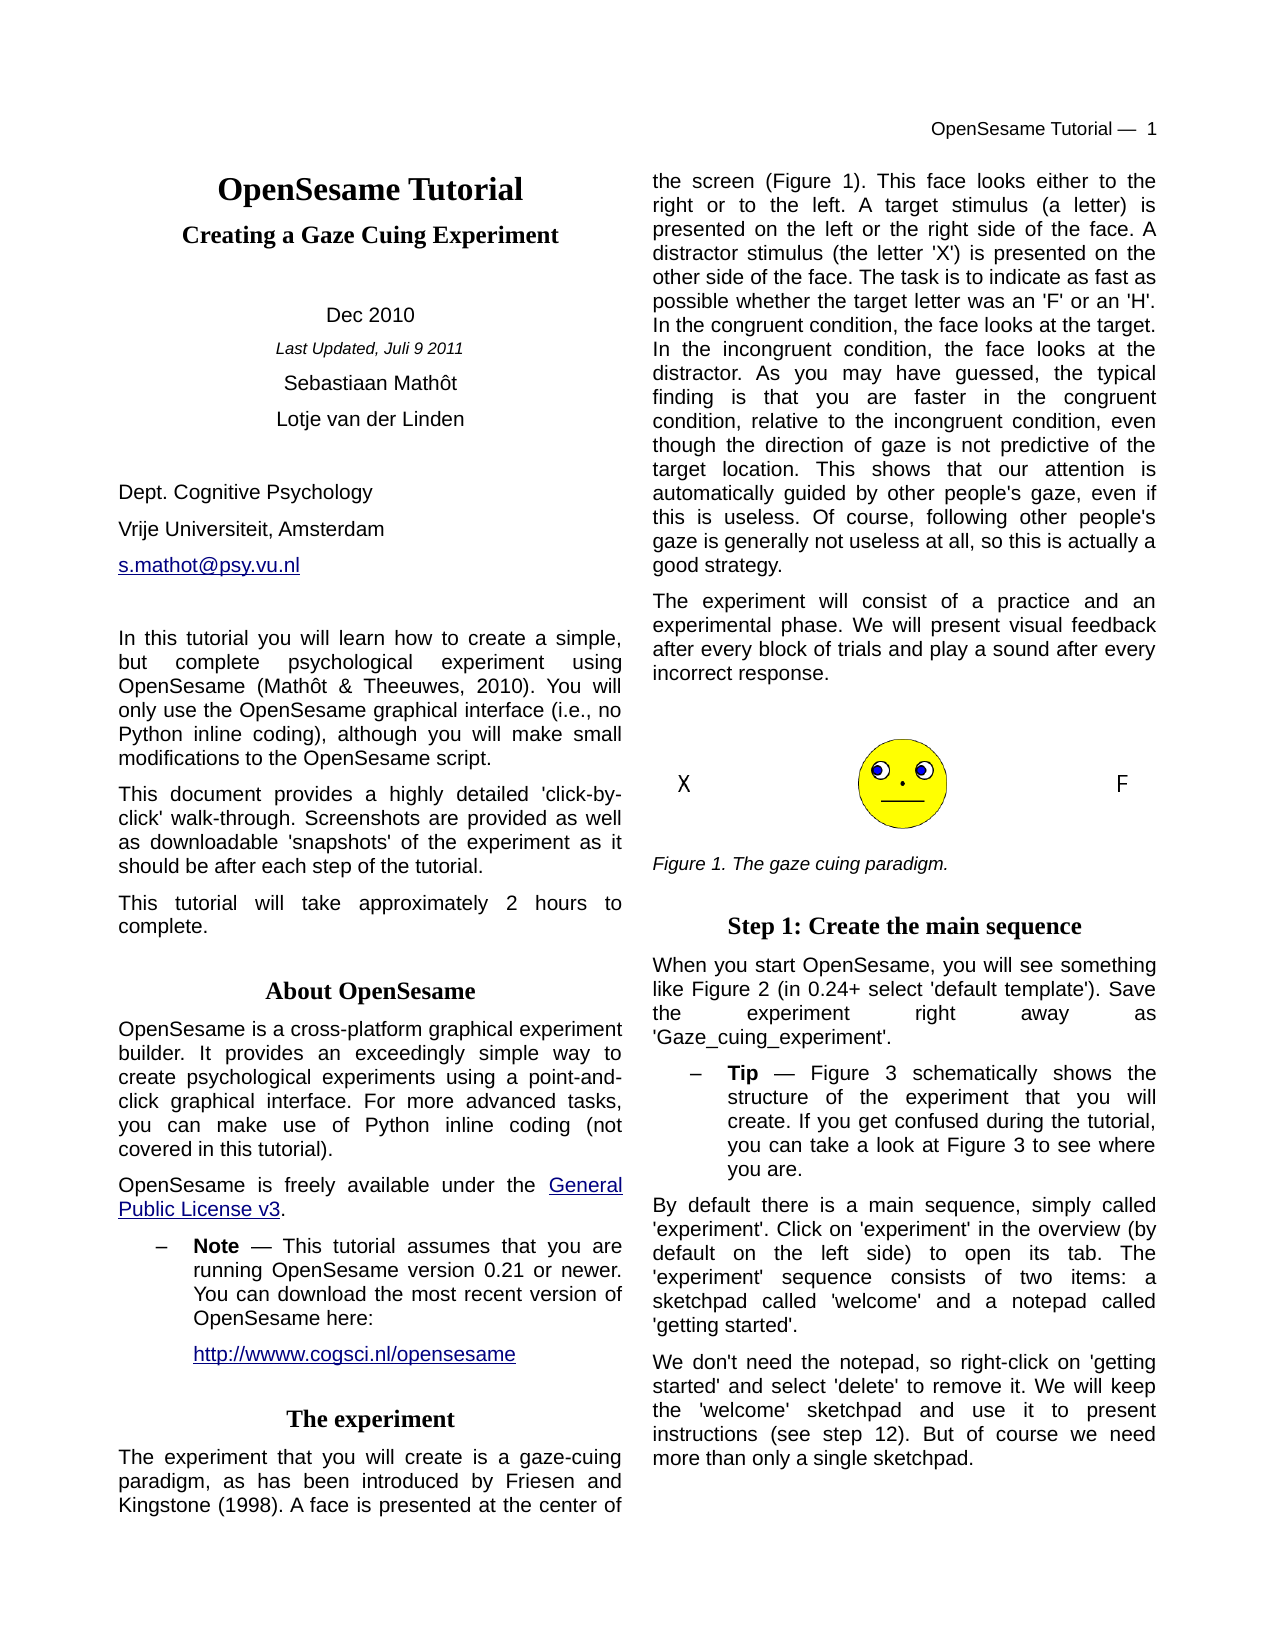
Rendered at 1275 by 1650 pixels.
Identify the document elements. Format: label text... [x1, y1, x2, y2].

text By default there is a main sequence, simply called 'experiment'. Click on 'experiment' in the overview (by default on the left side) to open its tab. The 'experiment' sequence consists of two items: a sketchpad called 'welcome' and a notepad called 'getting started'. [652, 1193, 1157, 1337]
text Lotje van der Linden [118, 407, 622, 431]
subtitle The experiment [118, 1404, 622, 1432]
list Note — This tutorial assumes that you are running OpenSesame version 0.21 or newer. You can download the most recent version of OpenSesame here: [156, 1234, 622, 1330]
text Dec 2010 [118, 302, 622, 326]
text This tutorial will take approximately 2 hours to complete. [118, 890, 622, 938]
text OpenSesame is a cross-platform graphical experiment builder. It provides an exceedingly simple way to create psychological experiments using a point-and-click graphical interface. For more advanced tasks, you can make use of Python inline coding (not covered in this tutorial). [118, 1017, 622, 1161]
text Creating a Gaze Cuing Experiment [118, 220, 622, 249]
text When you start OpenSesame, you will see something like Figure 2 (in 0.24+ select 'default template'). Save the experiment right away as 'Gaze_cuing_experiment'. [652, 953, 1157, 1048]
subtitle About OpenSesame [118, 976, 622, 1004]
text OpenSesame is freely available under the General Public License v3. [118, 1173, 622, 1221]
text We don't need the notepad, so right-click on 'getting started' and select 'delete' to remove it. We will keep the 'welcome' sketchpad and use it to present instructions (see step 12). But of course we need more than only a single sketchpad. [652, 1349, 1157, 1469]
text OpenSesame Tutorial [118, 169, 622, 207]
text Dept. Cognitive Psychology [118, 480, 622, 504]
text The experiment that you will create is a gaze-cuing paradigm, as has been introduced by Friesen and Kingstone (1998). A face is presented at the center of [118, 1445, 622, 1517]
text Last Updated, Juli 9 2011 [118, 339, 622, 358]
list http://wwww.cogsci.nl/opensesame [156, 1342, 622, 1366]
text Figure 1. The gaze cuing paradigm. [652, 853, 1157, 874]
list Tip — Figure 3 schematically shows the structure of the experiment that you will create. If you get confused during the tutorial, you can take a look at Figure 3 to see where you are. [690, 1061, 1157, 1181]
text The experiment will consist of a practice and an experimental phase. We will present visual feedback after every block of trials and play a sound after every incorrect response. [652, 589, 1157, 685]
subtitle Step 1: Create the main sequence [652, 911, 1157, 940]
text the screen (Figure 1). This face looks either to the right or to the left. A target stimulus (a letter) is presented on the left or the right side of the face. A distractor stimulus (the letter 'X') is presented on the other side of the face. The task is to indicate as fast as possible whether the target letter was an 'F' or an 'H'. In the congruent condition, the face looks at the target. In the incongruent condition, the face looks at the distractor. As you may have guessed, the typical finding is that you are faster in the congruent condition, relative to the incongruent condition, even though the direction of gaze is not predictive of the target location. This shows that our attention is automatically guided by other people's gaze, even if this is useless. Of course, following other people's gaze is generally not useless at all, so this is actually a good strategy. [652, 169, 1157, 576]
text s.mathot@psy.vu.nl [118, 553, 622, 577]
text Sebastiaan Mathôt [118, 371, 622, 394]
text In this tutorial you will learn how to create a simple, but complete psychological experiment using OpenSesame (Mathôt & Theeuwes, 2010). You will only use the OpenSesame graphical interface (i.e., no Python inline coding), although you will make small modifications to the OpenSesame script. [118, 626, 622, 769]
text This document provides a highly detailed 'click-by-click' walk-through. Screenshots are provided as well as downloadable 'snapshots' of the experiment as it should be after each step of the tutorial. [118, 782, 622, 878]
text Vrije Universiteit, Amsterdam [118, 516, 622, 540]
picture [652, 709, 1157, 853]
